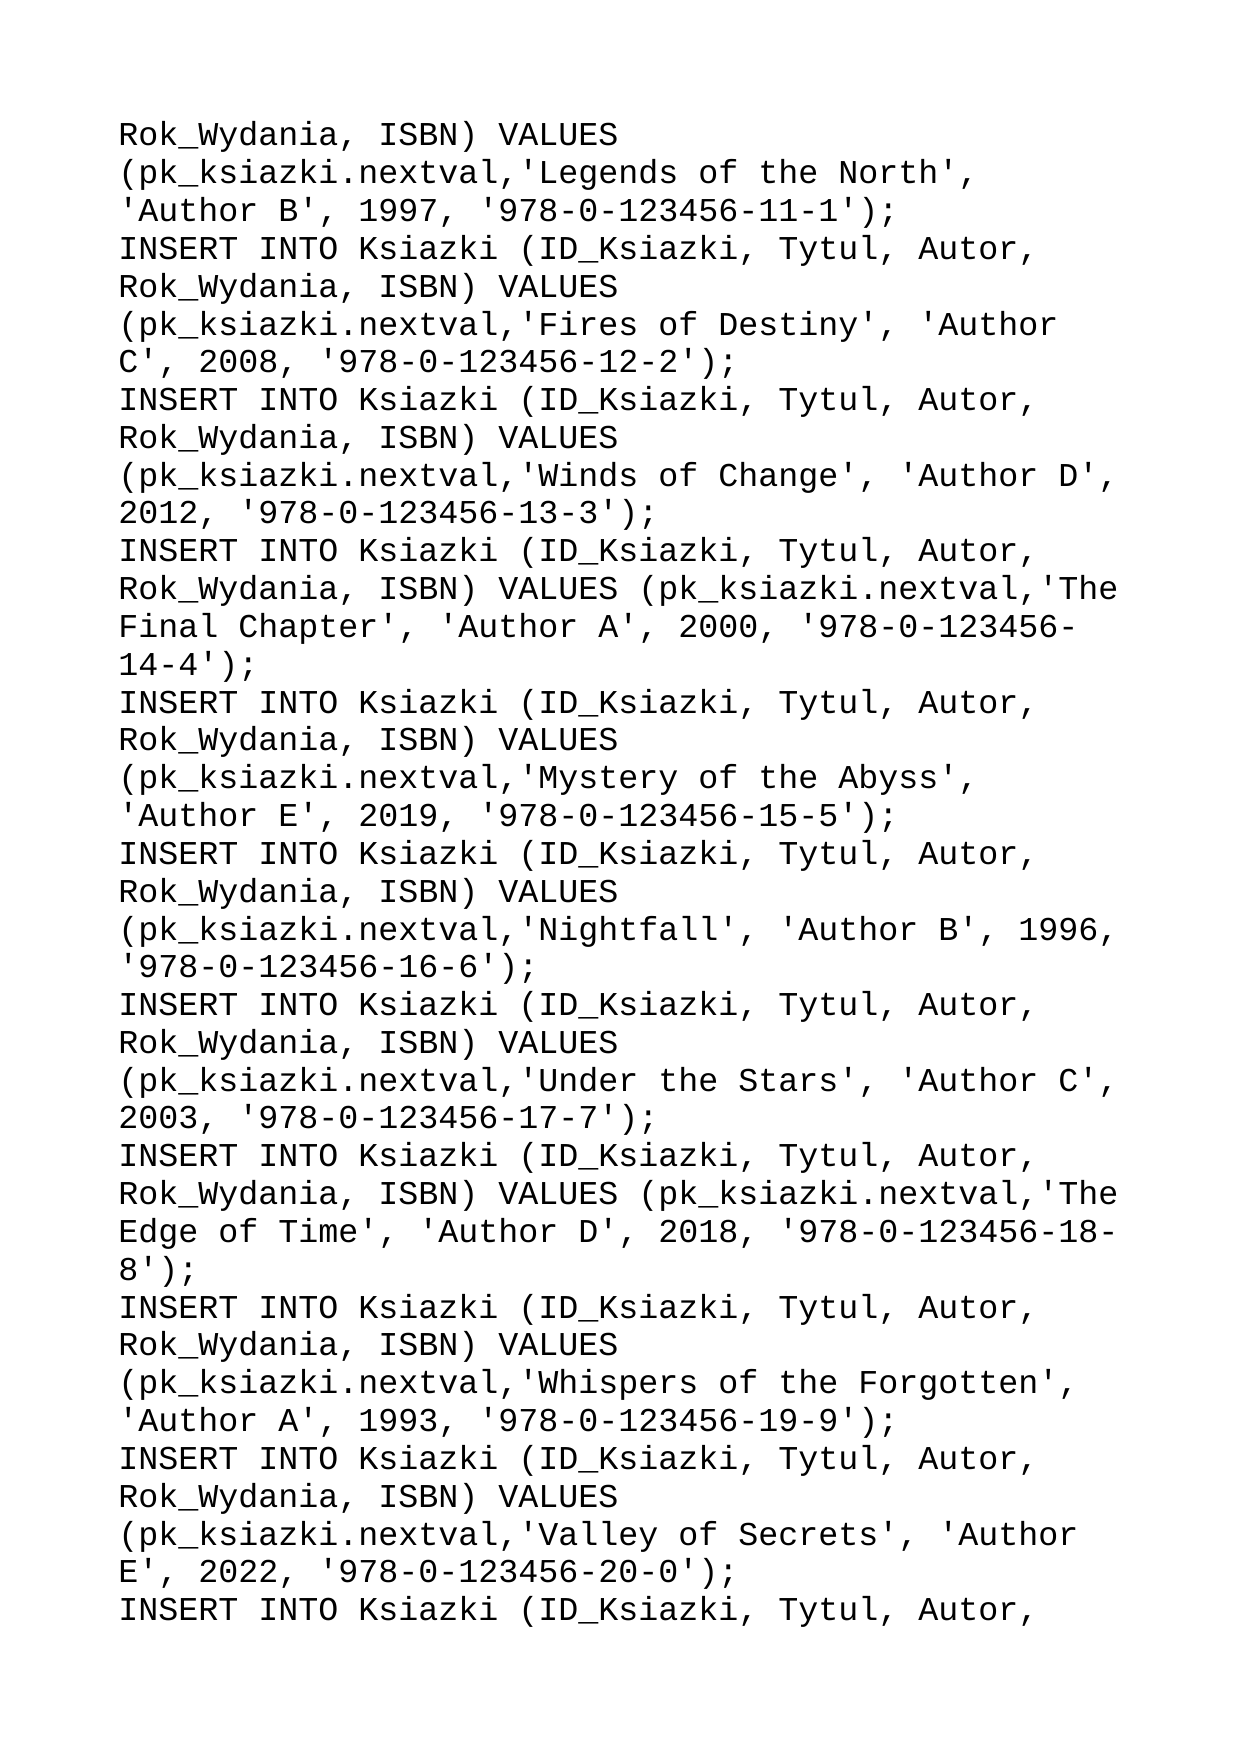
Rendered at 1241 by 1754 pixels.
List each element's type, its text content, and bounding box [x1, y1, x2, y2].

text INSERT INTO Ksiazki (ID_Ksiazki, Tytul, Autor, [118, 1593, 1122, 1631]
text INSERT INTO Ksiazki (ID_Ksiazki, Tytul, Autor, Rok_Wydania, ISBN) VALUES (pk_ksiazki.nextval,'Valley of Secrets', 'Author E', 2022, '978-0-123456-20-0'); [118, 1442, 1122, 1593]
text INSERT INTO Ksiazki (ID_Ksiazki, Tytul, Autor, Rok_Wydania, ISBN) VALUES (pk_ksiazki.nextval,'Winds of Change', 'Author D', 2012, '978-0-123456-13-3'); [118, 383, 1122, 534]
text INSERT INTO Ksiazki (ID_Ksiazki, Tytul, Autor, Rok_Wydania, ISBN) VALUES (pk_ksiazki.nextval,'Mystery of the Abyss', 'Author E', 2019, '978-0-123456-15-5'); [118, 685, 1122, 837]
text INSERT INTO Ksiazki (ID_Ksiazki, Tytul, Autor, Rok_Wydania, ISBN) VALUES (pk_ksiazki.nextval,'The Edge of Time', 'Author D', 2018, '978-0-123456-18-8'); [118, 1139, 1122, 1290]
text INSERT INTO Ksiazki (ID_Ksiazki, Tytul, Autor, Rok_Wydania, ISBN) VALUES (pk_ksiazki.nextval,'The Final Chapter', 'Author A', 2000, '978-0-123456-14-4'); [118, 534, 1122, 685]
text INSERT INTO Ksiazki (ID_Ksiazki, Tytul, Autor, Rok_Wydania, ISBN) VALUES (pk_ksiazki.nextval,'Fires of Destiny', 'Author C', 2008, '978-0-123456-12-2'); [118, 232, 1122, 383]
text INSERT INTO Ksiazki (ID_Ksiazki, Tytul, Autor, Rok_Wydania, ISBN) VALUES (pk_ksiazki.nextval,'Under the Stars', 'Author C', 2003, '978-0-123456-17-7'); [118, 988, 1122, 1139]
text INSERT INTO Ksiazki (ID_Ksiazki, Tytul, Autor, Rok_Wydania, ISBN) VALUES (pk_ksiazki.nextval,'Nightfall', 'Author B', 1996, '978-0-123456-16-6'); [118, 837, 1122, 988]
text INSERT INTO Ksiazki (ID_Ksiazki, Tytul, Autor, Rok_Wydania, ISBN) VALUES (pk_ksiazki.nextval,'Whispers of the Forgotten', 'Author A', 1993, '978-0-123456-19-9'); [118, 1290, 1122, 1442]
text Rok_Wydania, ISBN) VALUES (pk_ksiazki.nextval,'Legends of the North', 'Author B', 1997, '978-0-123456-11-1'); [118, 118, 1122, 232]
